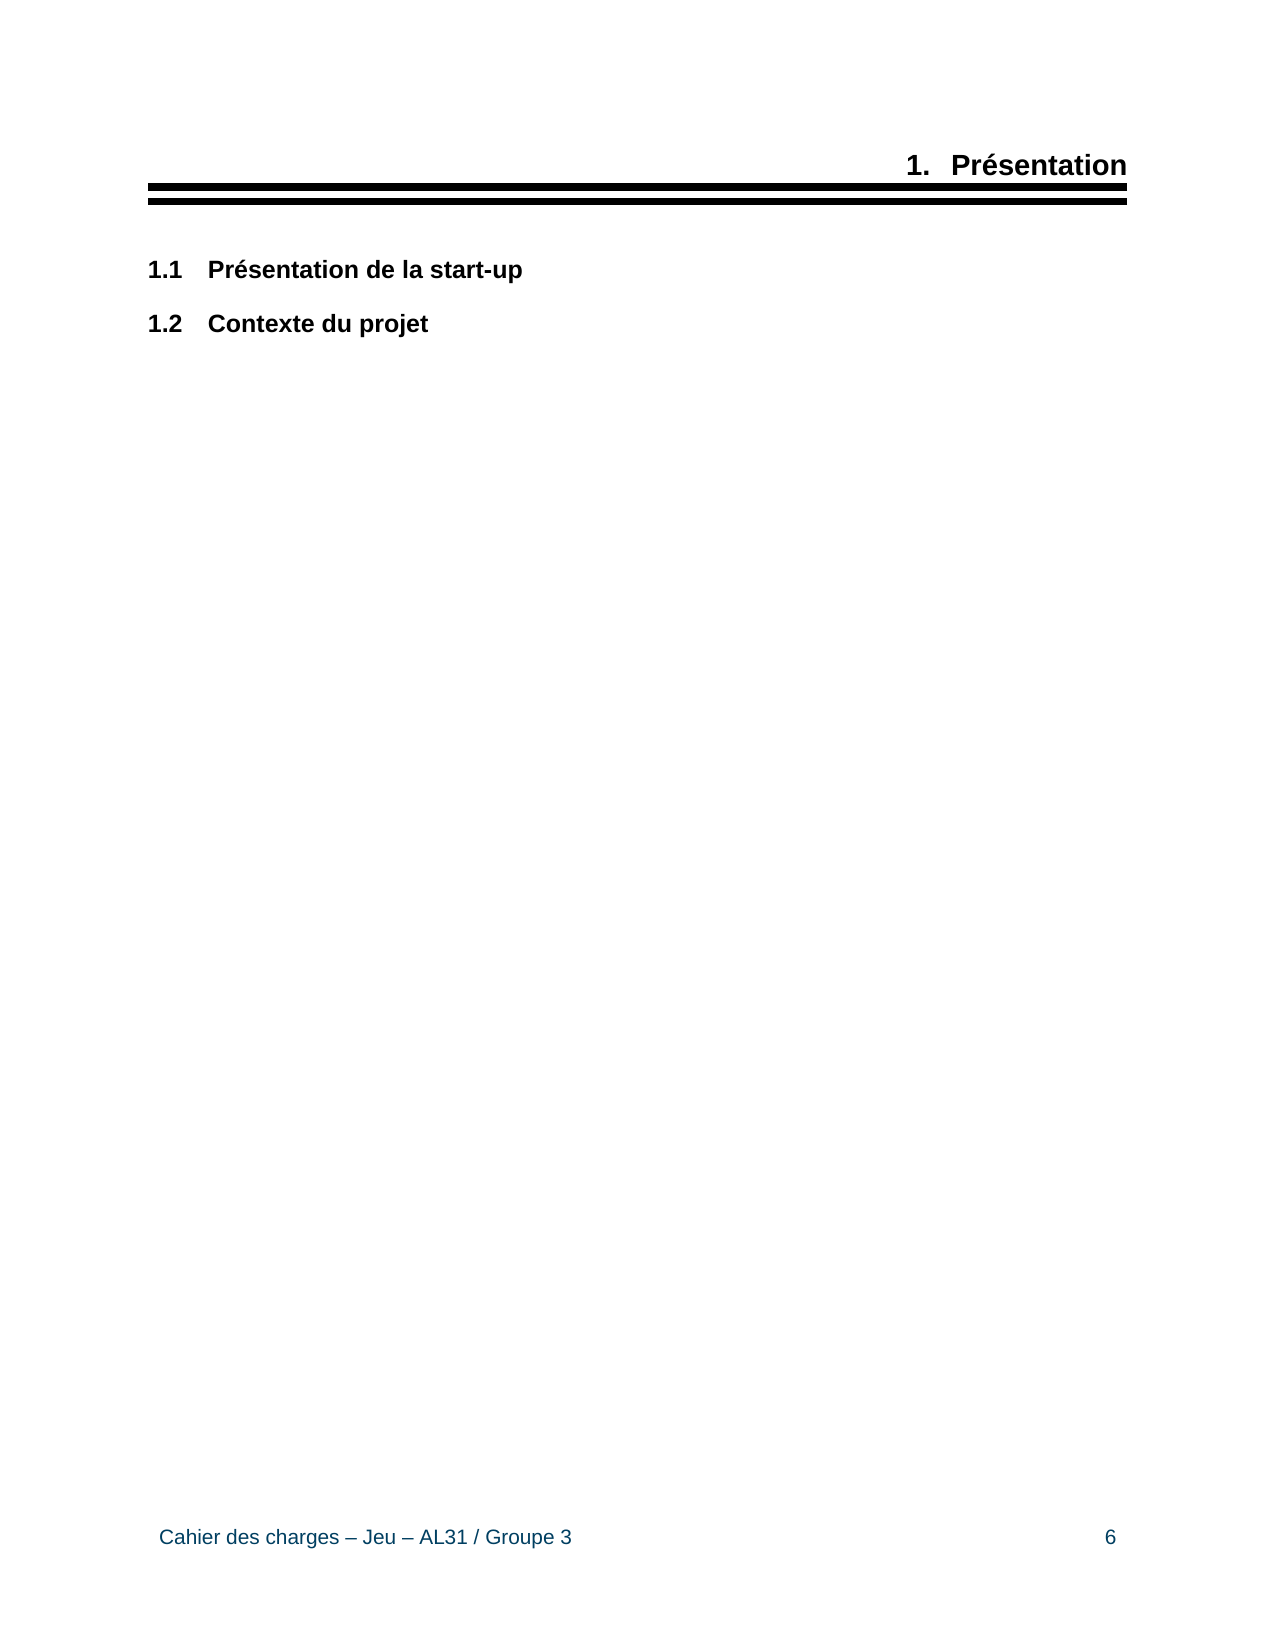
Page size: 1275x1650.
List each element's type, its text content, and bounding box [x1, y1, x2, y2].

subtitle Présentation de la start-up [148, 255, 1127, 284]
subtitle Présentation [148, 148, 1127, 183]
subtitle Contexte du projet [148, 309, 1127, 338]
subtitle [148, 191, 1127, 198]
